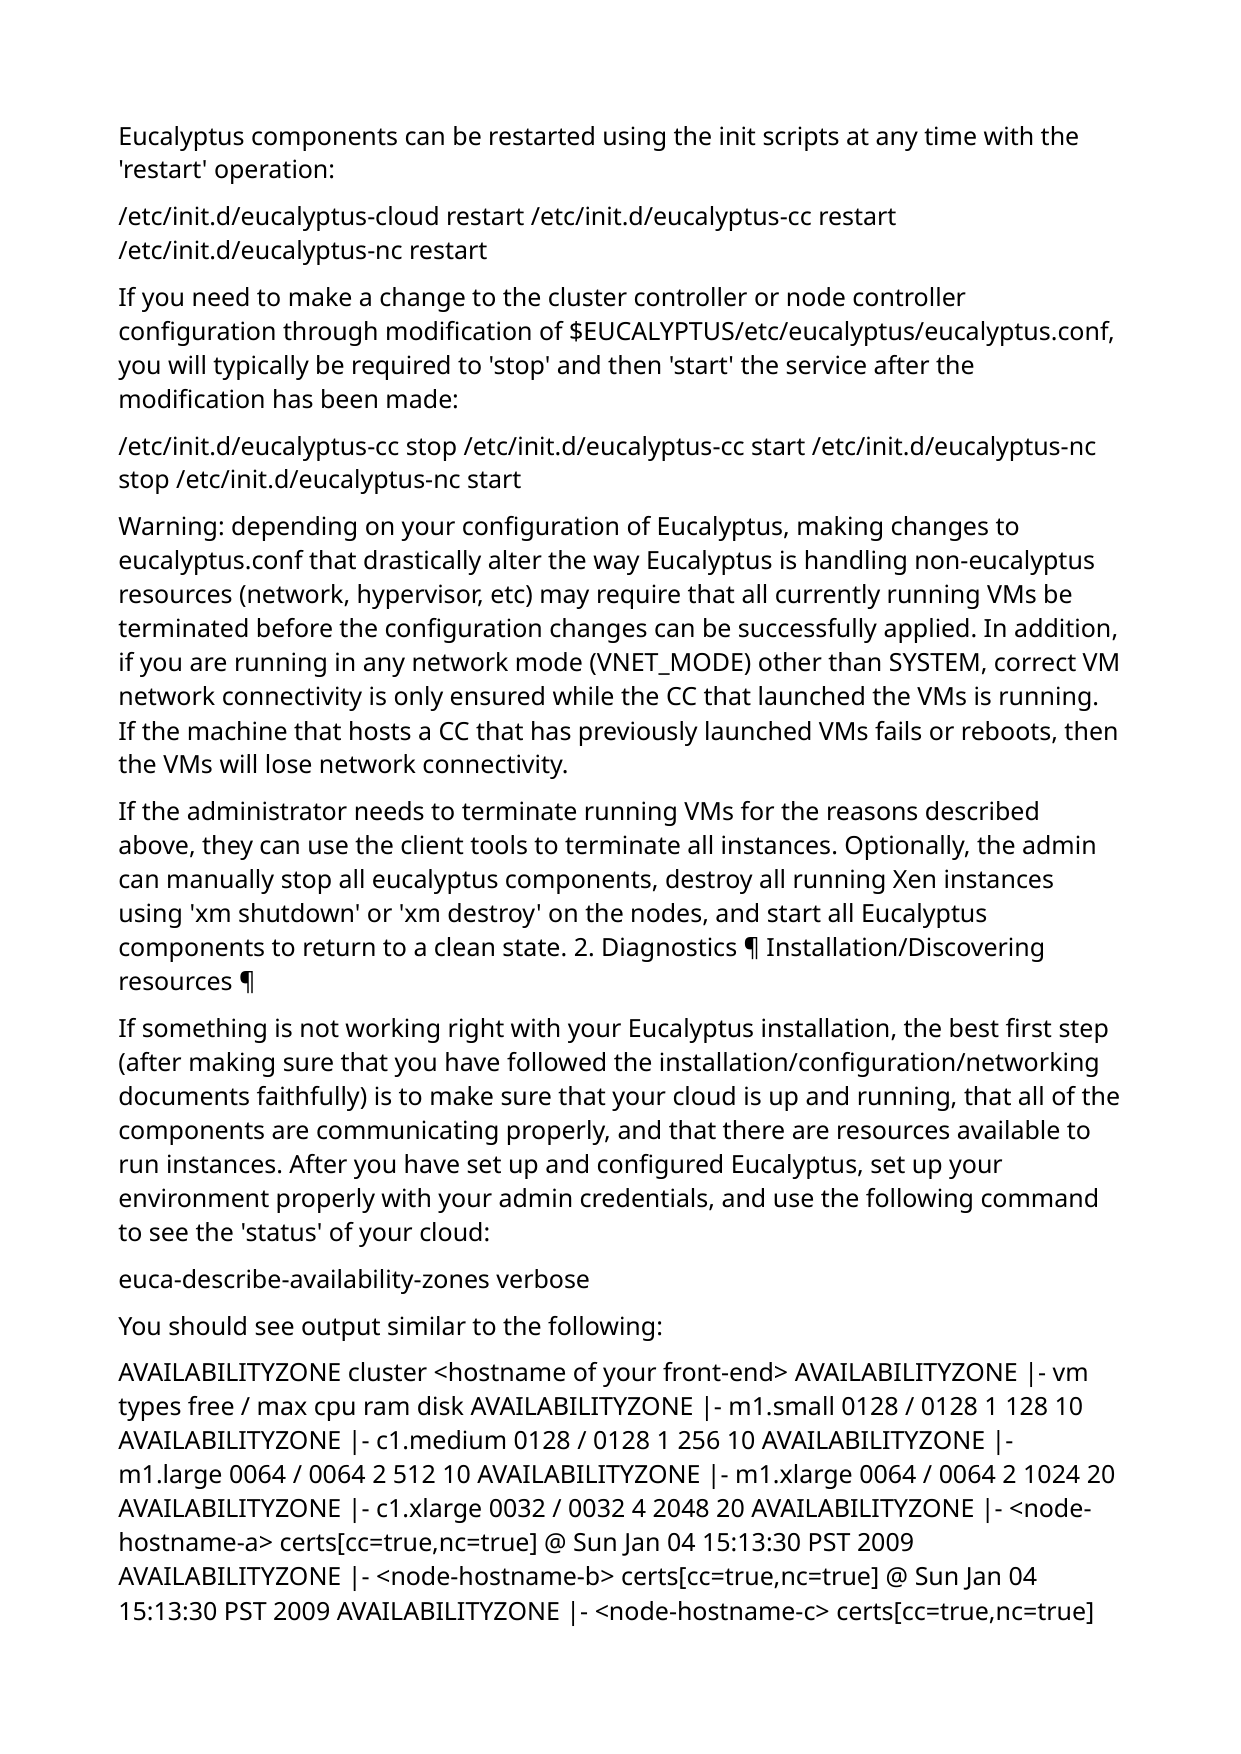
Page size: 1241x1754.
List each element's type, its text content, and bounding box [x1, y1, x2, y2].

text If something is not working right with your Eucalyptus installation, the best first step (after making sure that you have followed the installation/configuration/networking documents faithfully) is to make sure that your cloud is up and running, that all of the components are communicating properly, and that there are resources available to run instances. After you have set up and configured Eucalyptus, set up your environment properly with your admin credentials, and use the following command to see the 'status' of your cloud: [118, 1011, 1122, 1249]
text If the administrator needs to terminate running VMs for the reasons described above, they can use the client tools to terminate all instances. Optionally, the admin can manually stop all eucalyptus components, destroy all running Xen instances using 'xm shutdown' or 'xm destroy' on the nodes, and start all Eucalyptus components to return to a clean state. 2. Diagnostics ¶ Installation/Discovering resources ¶ [118, 794, 1122, 998]
text euca-describe-availability-zones verbose [118, 1262, 1122, 1296]
text AVAILABILITYZONE cluster <hostname of your front-end> AVAILABILITYZONE |- vm types free / max cpu ram disk AVAILABILITYZONE |- m1.small 0128 / 0128 1 128 10 AVAILABILITYZONE |- c1.medium 0128 / 0128 1 256 10 AVAILABILITYZONE |- m1.large 0064 / 0064 2 512 10 AVAILABILITYZONE |- m1.xlarge 0064 / 0064 2 1024 20 AVAILABILITYZONE |- c1.xlarge 0032 / 0032 4 2048 20 AVAILABILITYZONE |- <node-hostname-a> certs[cc=true,nc=true] @ Sun Jan 04 15:13:30 PST 2009 AVAILABILITYZONE |- <node-hostname-b> certs[cc=true,nc=true] @ Sun Jan 04 15:13:30 PST 2009 AVAILABILITYZONE |- <node-hostname-c> certs[cc=true,nc=true] [118, 1355, 1122, 1627]
text If you need to make a change to the cluster controller or node controller configuration through modification of $EUCALYPTUS/etc/eucalyptus/eucalyptus.conf, you will typically be required to 'stop' and then 'start' the service after the modification has been made: [118, 279, 1122, 416]
text Warning: depending on your configuration of Eucalyptus, making changes to eucalyptus.conf that drastically alter the way Eucalyptus is handling non-eucalyptus resources (network, hypervisor, etc) may require that all currently running VMs be terminated before the configuration changes can be successfully applied. In addition, if you are running in any network mode (VNET_MODE) other than SYSTEM, correct VM network connectivity is only ensured while the CC that launched the VMs is running. If the machine that hosts a CC that has previously launched VMs fails or reboots, then the VMs will lose network connectivity. [118, 509, 1122, 781]
text You should see output similar to the following: [118, 1308, 1122, 1342]
text Eucalyptus components can be restarted using the init scripts at any time with the 'restart' operation: [118, 118, 1122, 186]
text /etc/init.d/eucalyptus-cc stop /etc/init.d/eucalyptus-cc start /etc/init.d/eucalyptus-nc stop /etc/init.d/eucalyptus-nc start [118, 428, 1122, 496]
text /etc/init.d/eucalyptus-cloud restart /etc/init.d/eucalyptus-cc restart /etc/init.d/eucalyptus-nc restart [118, 199, 1122, 267]
